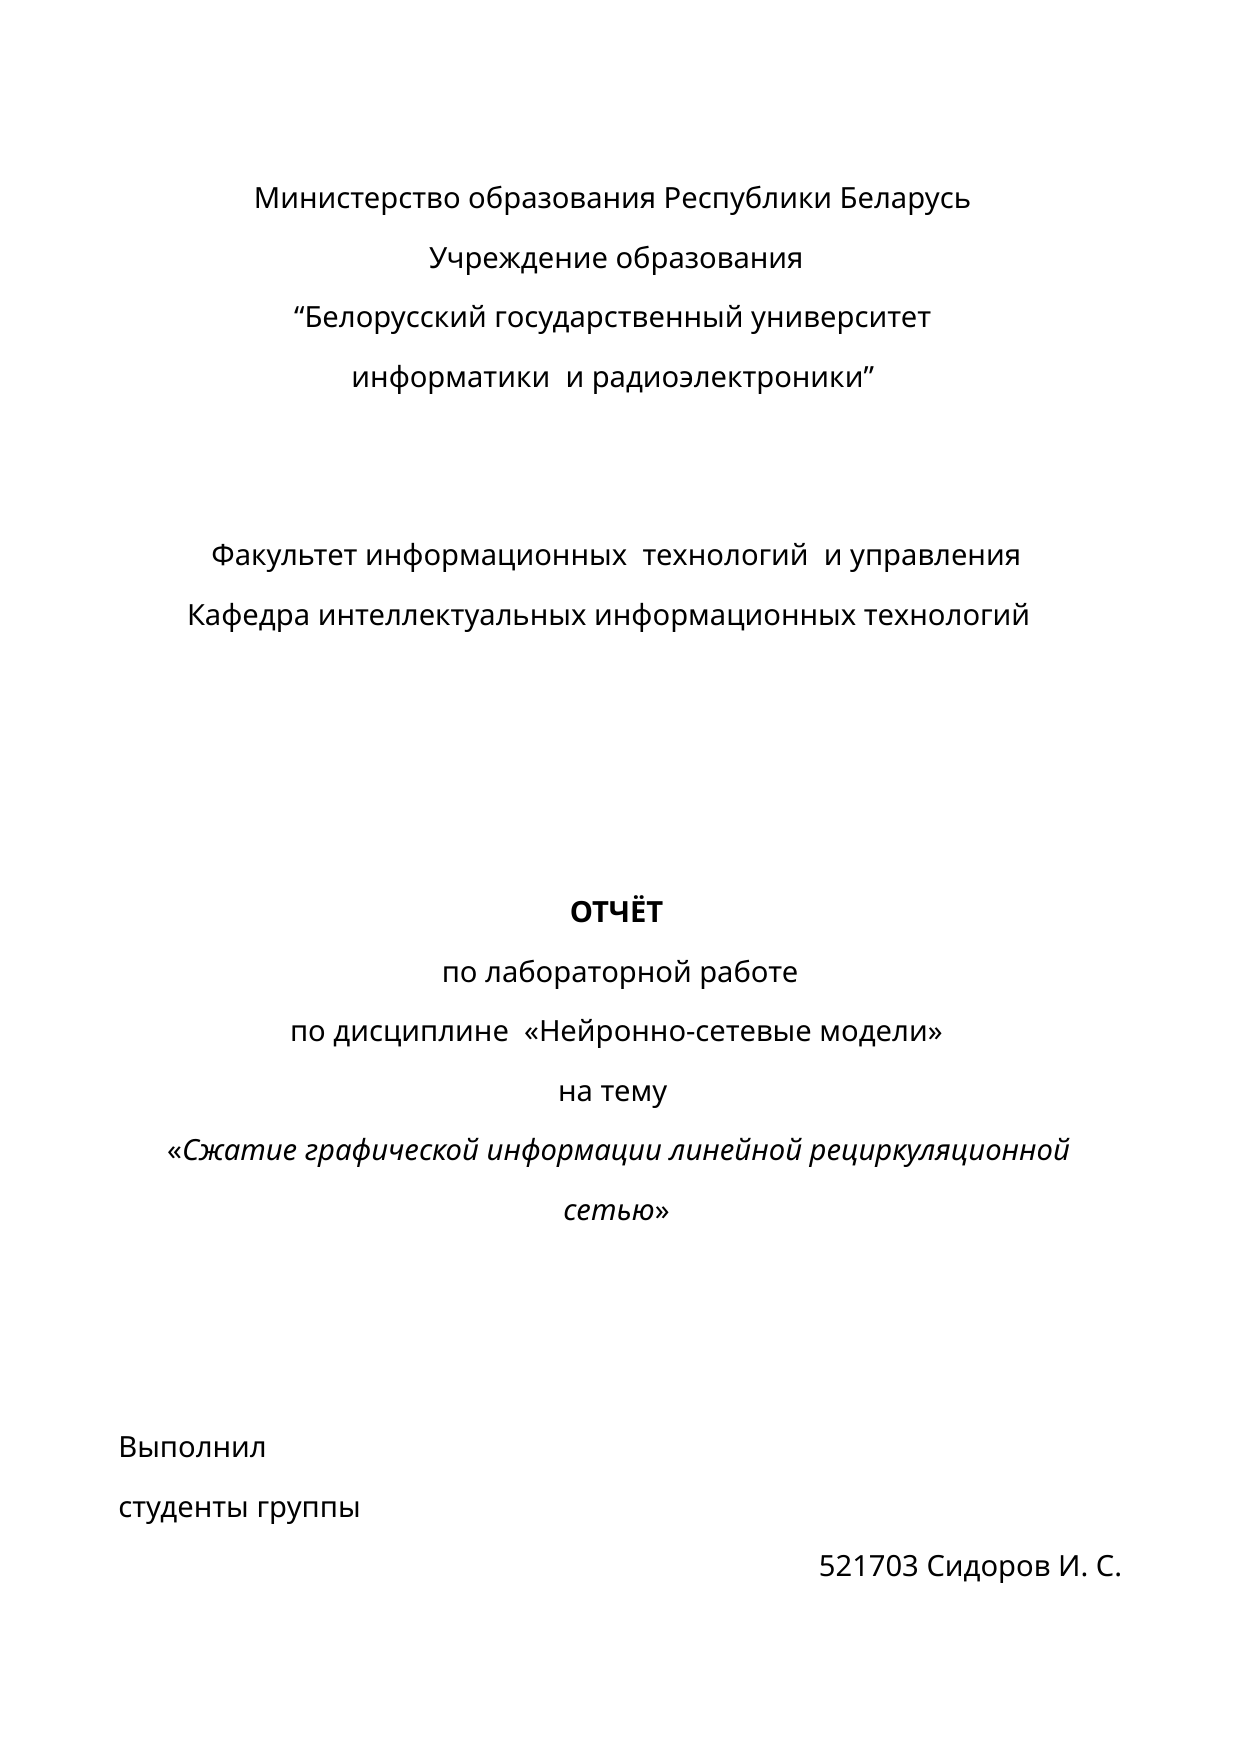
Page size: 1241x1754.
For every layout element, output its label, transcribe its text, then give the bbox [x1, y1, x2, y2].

text Факультет информационных технологий и управления [118, 534, 1122, 574]
text “Белорусский государственный университет [118, 297, 1122, 336]
text по лабораторной работе [118, 951, 1122, 991]
text по дисциплине «Нейронно-сетевые модели» [118, 1010, 1122, 1050]
text на тему [118, 1070, 1122, 1109]
text «Сжатие графической информации линейной рециркуляционной сетью» [118, 1129, 1122, 1228]
text Выполнил [118, 1427, 1122, 1466]
text студенты группы [118, 1486, 1122, 1526]
text Министерство образования Республики Беларусь [118, 178, 1122, 217]
text Кафедра интеллектуальных информационных технологий [118, 594, 1122, 634]
text информатики и радиоэлектроники” [118, 356, 1122, 396]
text Учреждение образования [118, 237, 1122, 277]
text ОТЧЁТ [118, 891, 1122, 931]
text 521703 Сидоров И. С. [118, 1546, 1122, 1585]
